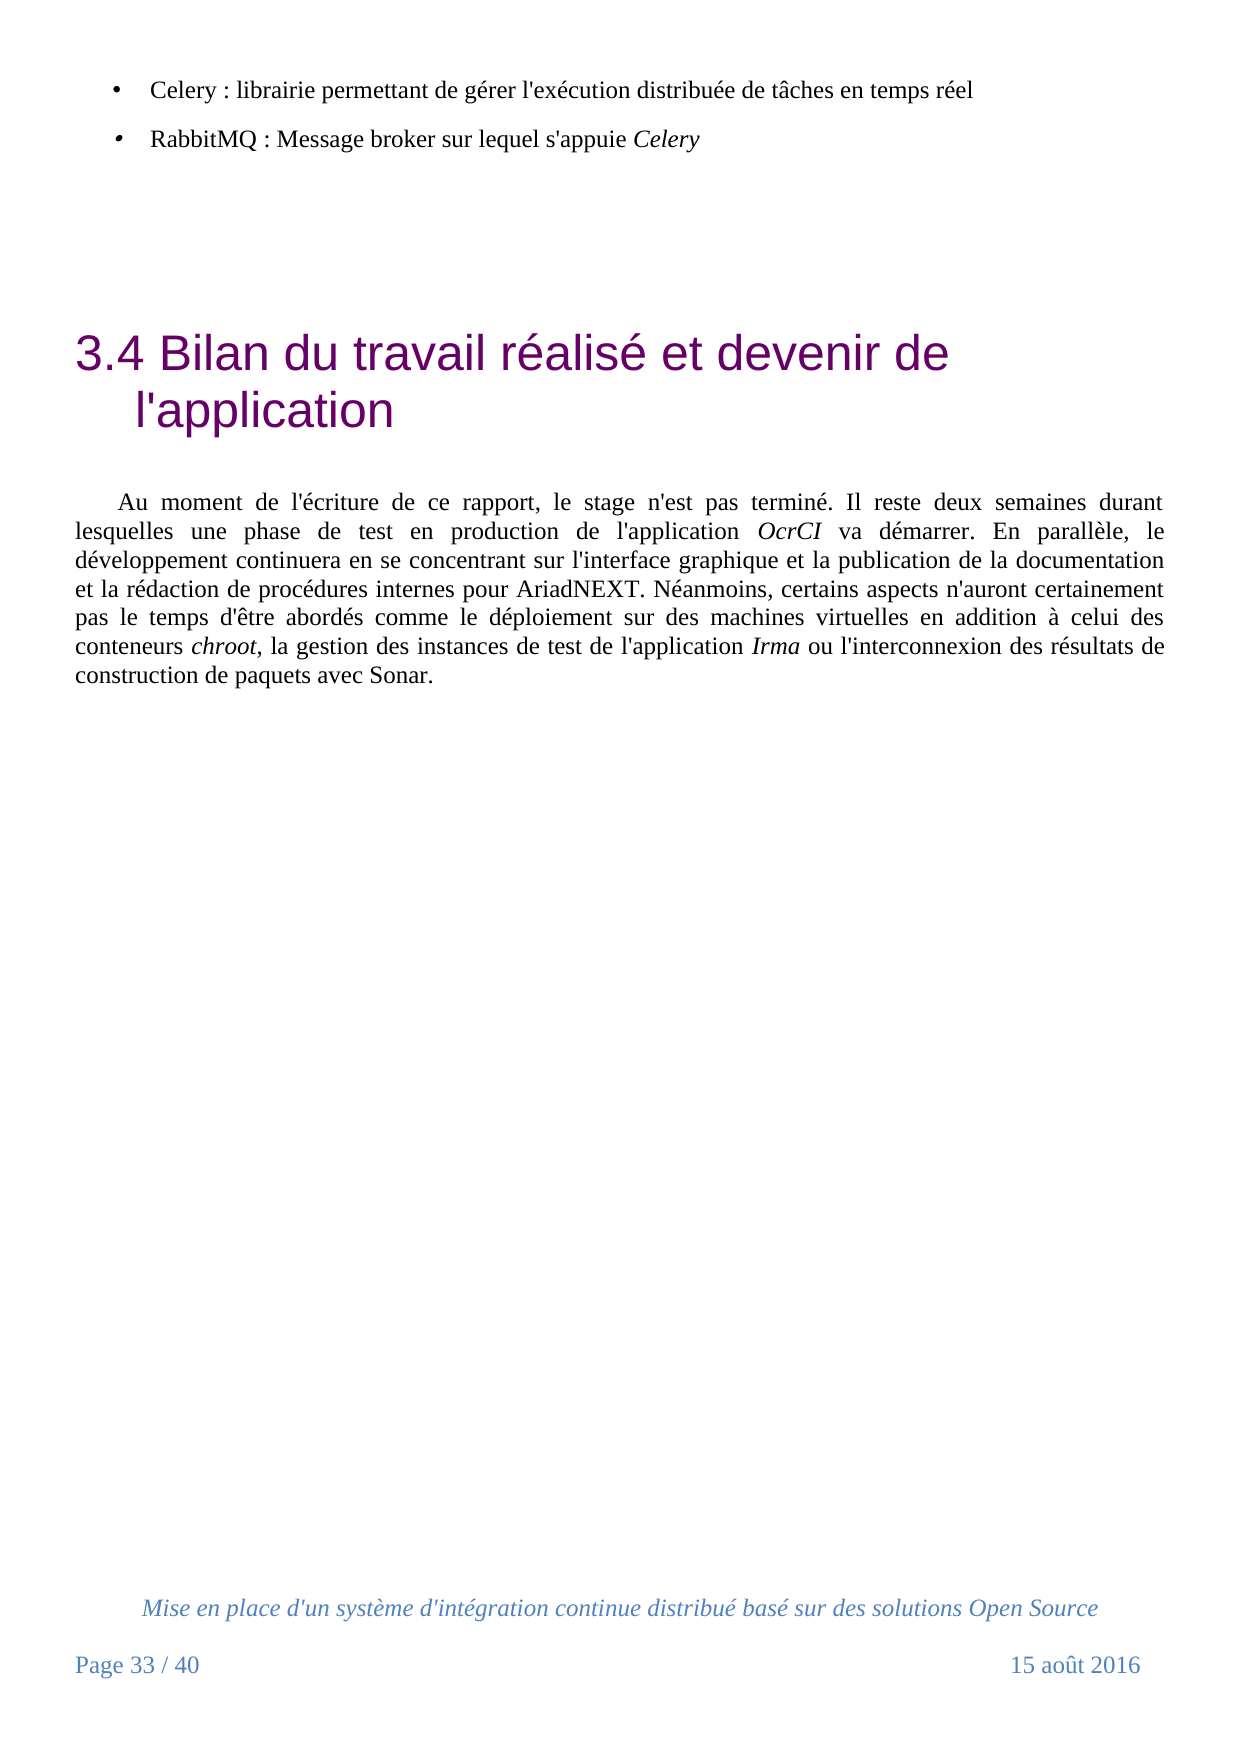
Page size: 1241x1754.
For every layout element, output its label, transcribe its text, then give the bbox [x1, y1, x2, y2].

list RabbitMQ : Message broker sur lequel s'appuie Celery [112, 124, 1165, 153]
subtitle Bilan du travail réalisé et devenir de l'application [75, 323, 1165, 438]
text Au moment de l'écriture de ce rapport, le stage n'est pas terminé. Il reste deux semaines durant lesquelles une phase de test en production de l'application OcrCI va démarrer. En parallèle, le développement continuera en se concentrant sur l'interface graphique et la publication de la documentation et la rédaction de procédures internes pour AriadNEXT. Néanmoins, certains aspects n'auront certainement pas le temps d'être abordés comme le déploiement sur des machines virtuelles en addition à celui des conteneurs chroot, la gestion des instances de test de l'application Irma ou l'interconnexion des résultats de construction de paquets avec Sonar. [75, 487, 1165, 689]
list Celery : librairie permettant de gérer l'exécution distribuée de tâches en temps réel [112, 75, 1165, 104]
